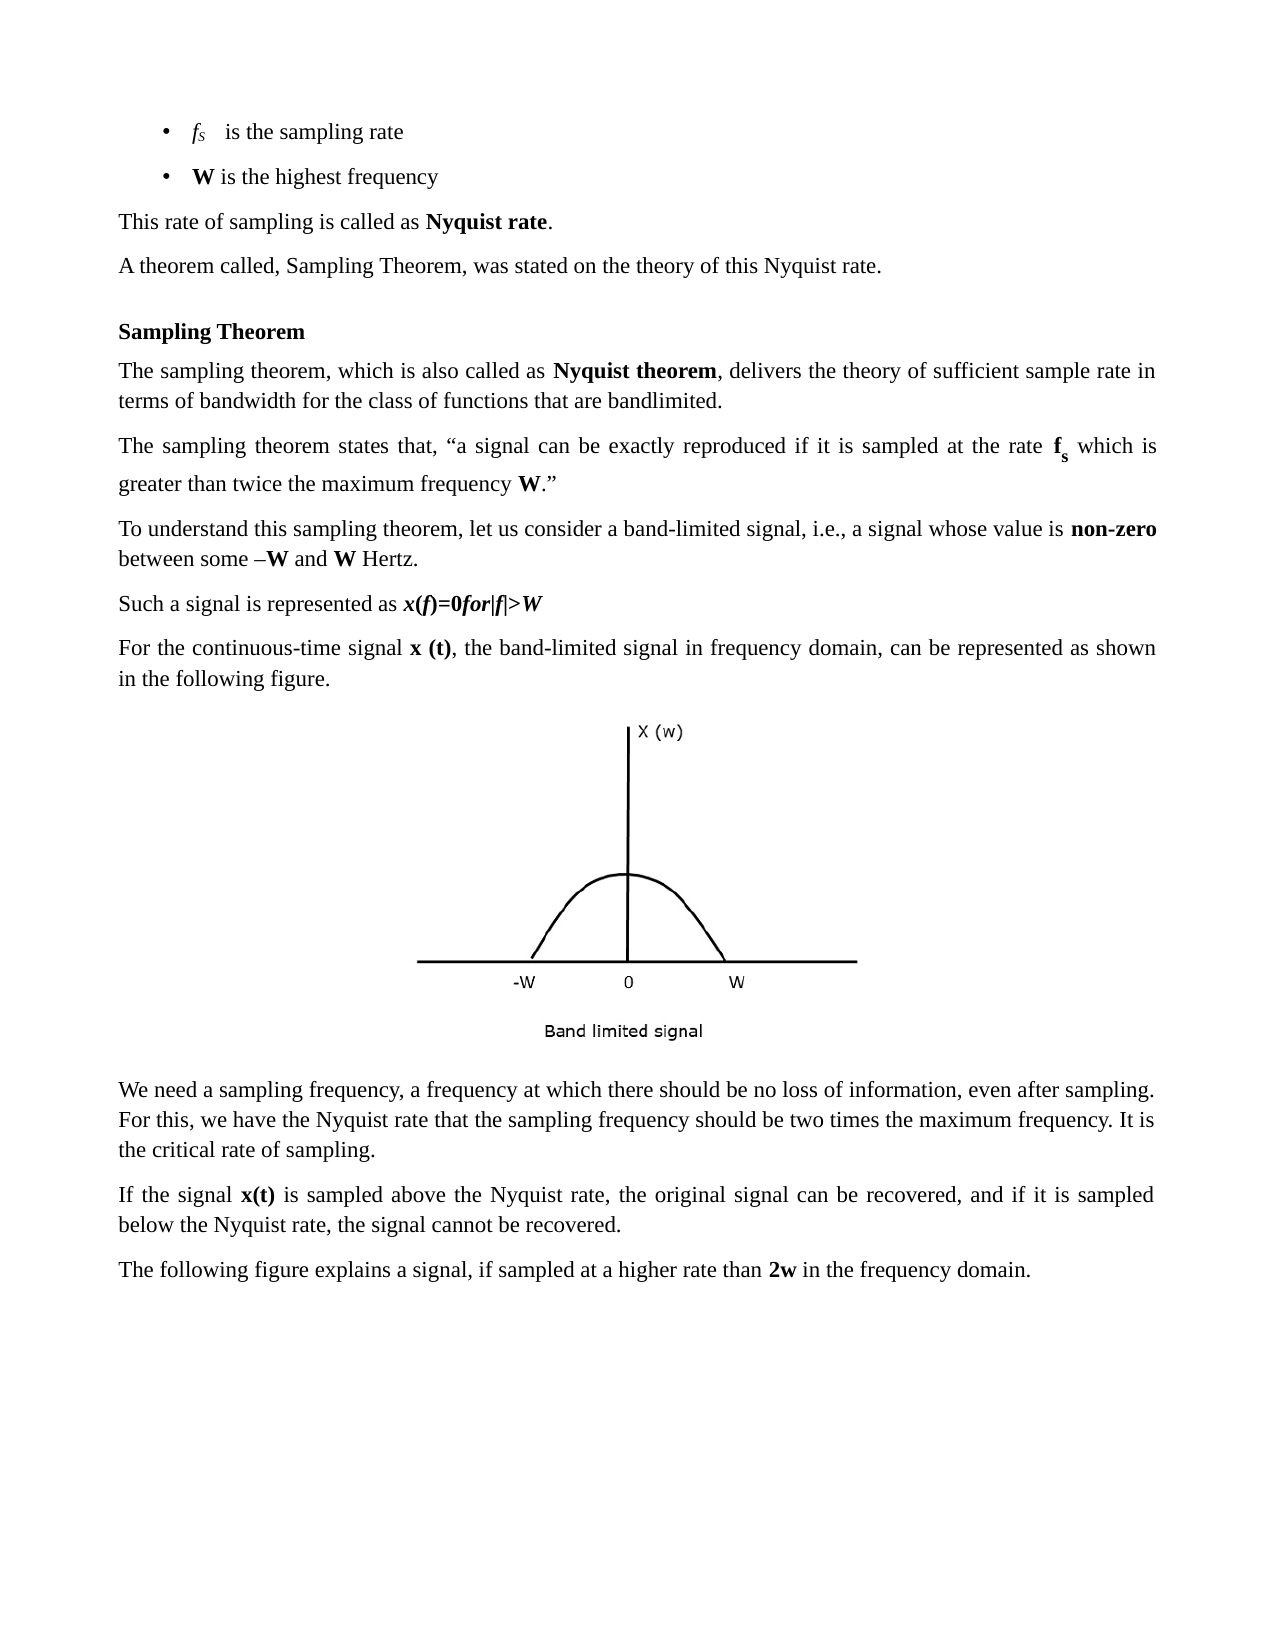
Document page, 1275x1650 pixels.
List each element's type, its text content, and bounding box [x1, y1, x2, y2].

text The sampling theorem, which is also called as Nyquist theorem, delivers the theory of sufficient sample rate in terms of bandwidth for the class of functions that are bandlimited. [118, 357, 1157, 413]
subtitle Sampling Theorem [118, 318, 1157, 344]
text We need a sampling frequency, a frequency at which there should be no loss of information, even after sampling. For this, we have the Nyquist rate that the sampling frequency should be two times the maximum frequency. It is the critical rate of sampling. [118, 1076, 1157, 1162]
text For the continuous-time signal x (t), the band-limited signal in frequency domain, can be represented as shown in the following figure. [118, 634, 1157, 691]
text Such a signal is represented as x(f)=0for|f|>W [118, 589, 1157, 616]
list W is the highest frequency [162, 163, 1157, 189]
text A theorem called, Sampling Theorem, was stated on the theory of this Nyquist rate. [118, 252, 1157, 279]
text The following figure explains a signal, if sampled at a higher rate than 2w in the frequency domain. [118, 1256, 1157, 1282]
text This rate of sampling is called as Nyquist rate. [118, 208, 1157, 234]
list fS is the sampling rate [162, 118, 1157, 144]
text The sampling theorem states that, “a signal can be exactly reproduced if it is sampled at the rate fs which is greater than twice the maximum frequency W.” [118, 432, 1157, 496]
text To understand this sampling theorem, let us consider a band-limited signal, i.e., a signal whose value is non-zero between some –W and W Hertz. [118, 514, 1157, 571]
picture [406, 709, 863, 1053]
text If the signal x(t) is sampled above the Nyquist rate, the original signal can be recovered, and if it is sampled below the Nyquist rate, the signal cannot be recovered. [118, 1181, 1157, 1237]
